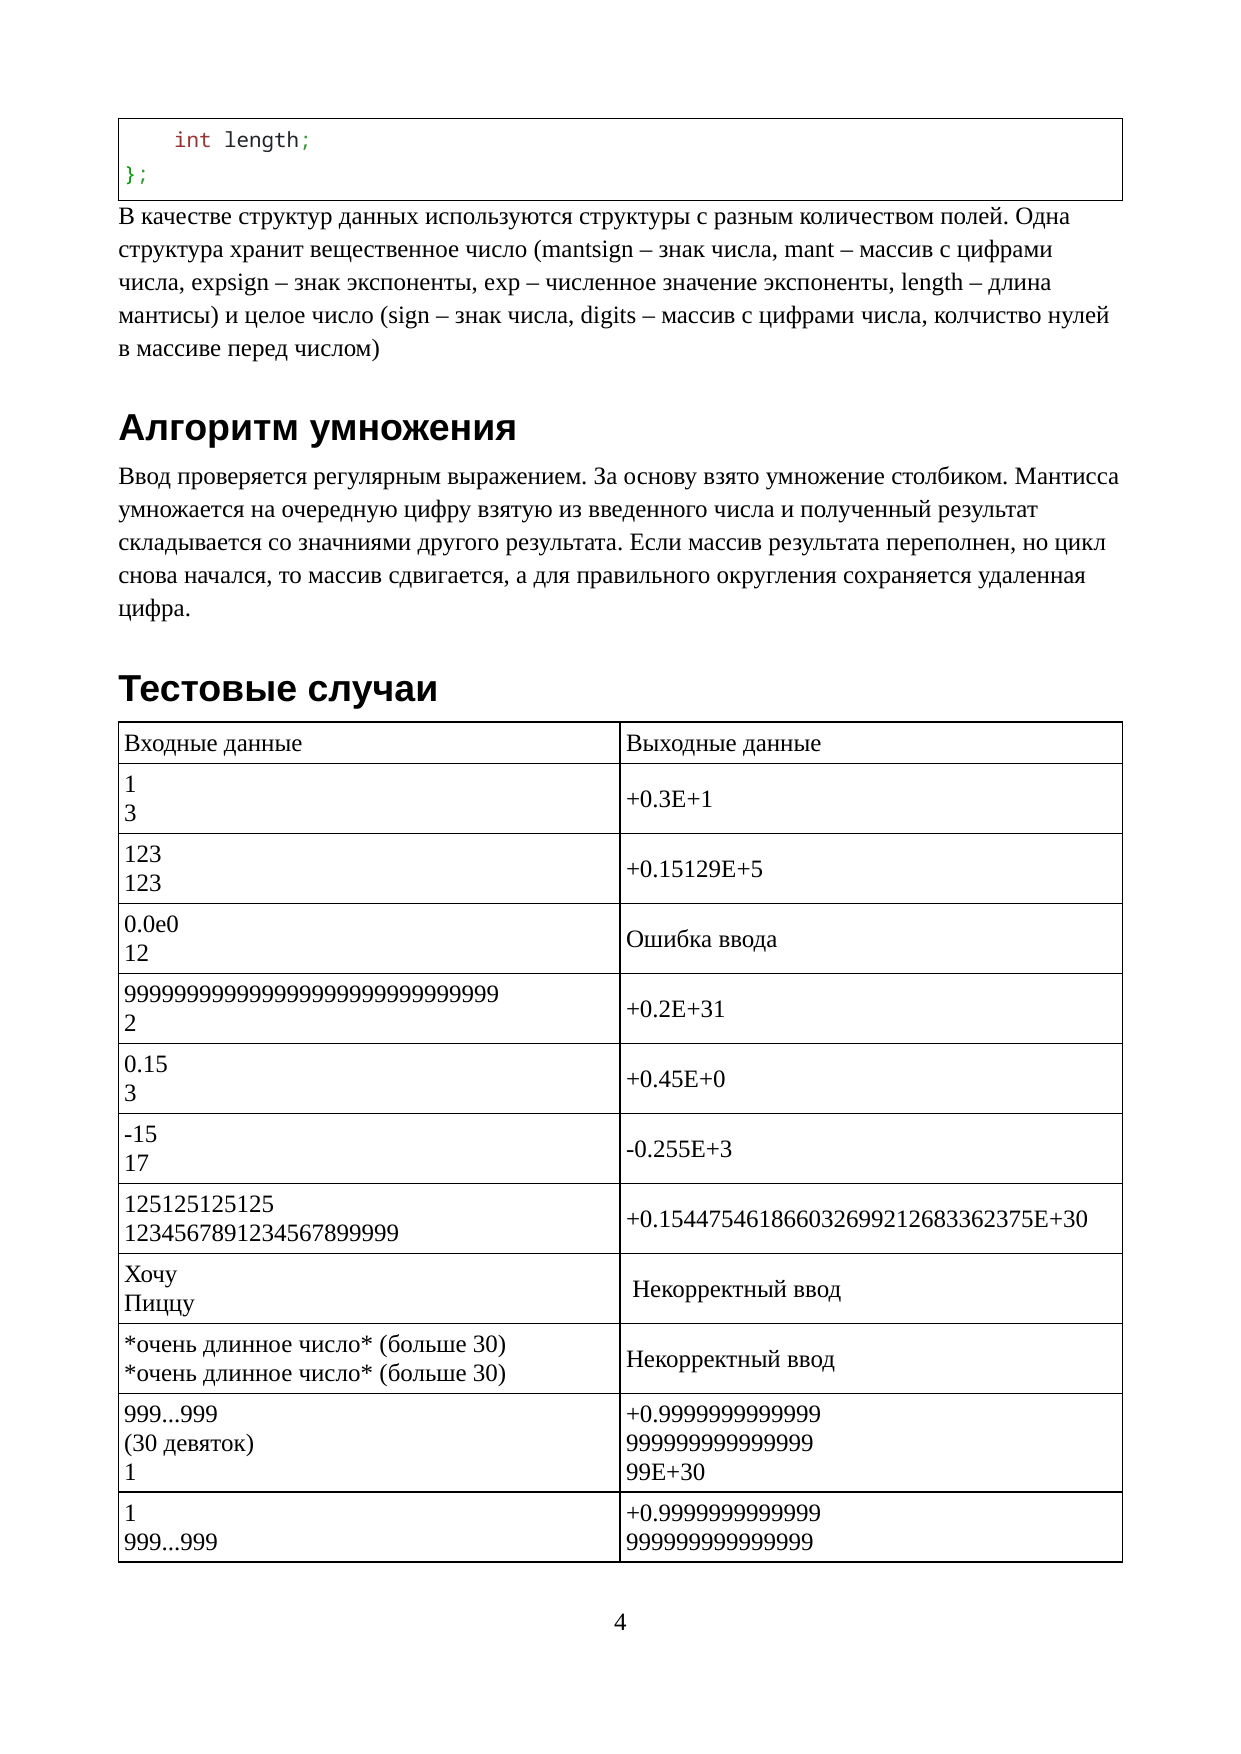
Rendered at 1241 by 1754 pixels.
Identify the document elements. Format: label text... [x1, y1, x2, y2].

table_cell +0.3E+1 [621, 764, 1122, 833]
table_cell +0.9999999999999 999999999999999 99E+30 [621, 1394, 1122, 1491]
table_cell 0.0e0 12 [119, 904, 619, 973]
table_header Входные данные [119, 723, 619, 763]
table_cell 1 999...999 [119, 1493, 619, 1561]
table_cell 999999999999999999999999999999 2 [119, 974, 619, 1043]
table_header Выходные данные [621, 723, 1122, 763]
text Ввод проверяется регулярным выражением. За основу взято умножение столбиком. Мантисса умножается на очередную цифру взятую из введенного числа и полученный результат складывается со значниями другого результата. Если массив результата переполнен, но цикл снова начался, то массив сдвигается, а для правильного округления сохраняется удаленная цифра. [118, 461, 1122, 622]
table_cell -0.255E+3 [621, 1114, 1122, 1183]
table_cell 0.15 3 [119, 1044, 619, 1113]
table_header int length; }; [119, 119, 1122, 200]
table_cell 123 123 [119, 834, 619, 903]
text В качестве структур данных используются структуры с разным количеством полей. Одна структура хранит вещественное число (mantsign – знак числа, mant – массив с цифрами числа, expsign – знак экспоненты, exp – численное значение экспоненты, length – длина мантисы) и целое число (sign – знак числа, digits – массив с цифрами числа, колчиство нулей в массиве перед числом) [118, 201, 1122, 362]
table_cell Некорректный ввод [621, 1324, 1122, 1393]
table_cell +0.154475461866032699212683362375E+30 [621, 1184, 1122, 1253]
subtitle Тестовые случаи [118, 666, 1122, 709]
table_cell -15 17 [119, 1114, 619, 1183]
table_cell +0.15129E+5 [621, 834, 1122, 903]
table_cell 999...999 (30 девяток) 1 [119, 1394, 619, 1491]
table_cell Некорректный ввод [621, 1254, 1122, 1323]
table_cell Ошибка ввода [621, 904, 1122, 973]
table_cell 1 3 [119, 764, 619, 833]
subtitle Алгоритм умножения [118, 405, 1122, 448]
table_cell +0.45E+0 [621, 1044, 1122, 1113]
table_cell +0.9999999999999 999999999999999 [621, 1493, 1122, 1561]
table_cell 125125125125 1234567891234567899999 [119, 1184, 619, 1253]
table_cell Хочу Пиццу [119, 1254, 619, 1323]
table_cell *очень длинное число* (больше 30) *очень длинное число* (больше 30) [119, 1324, 619, 1393]
table_cell +0.2E+31 [621, 974, 1122, 1043]
